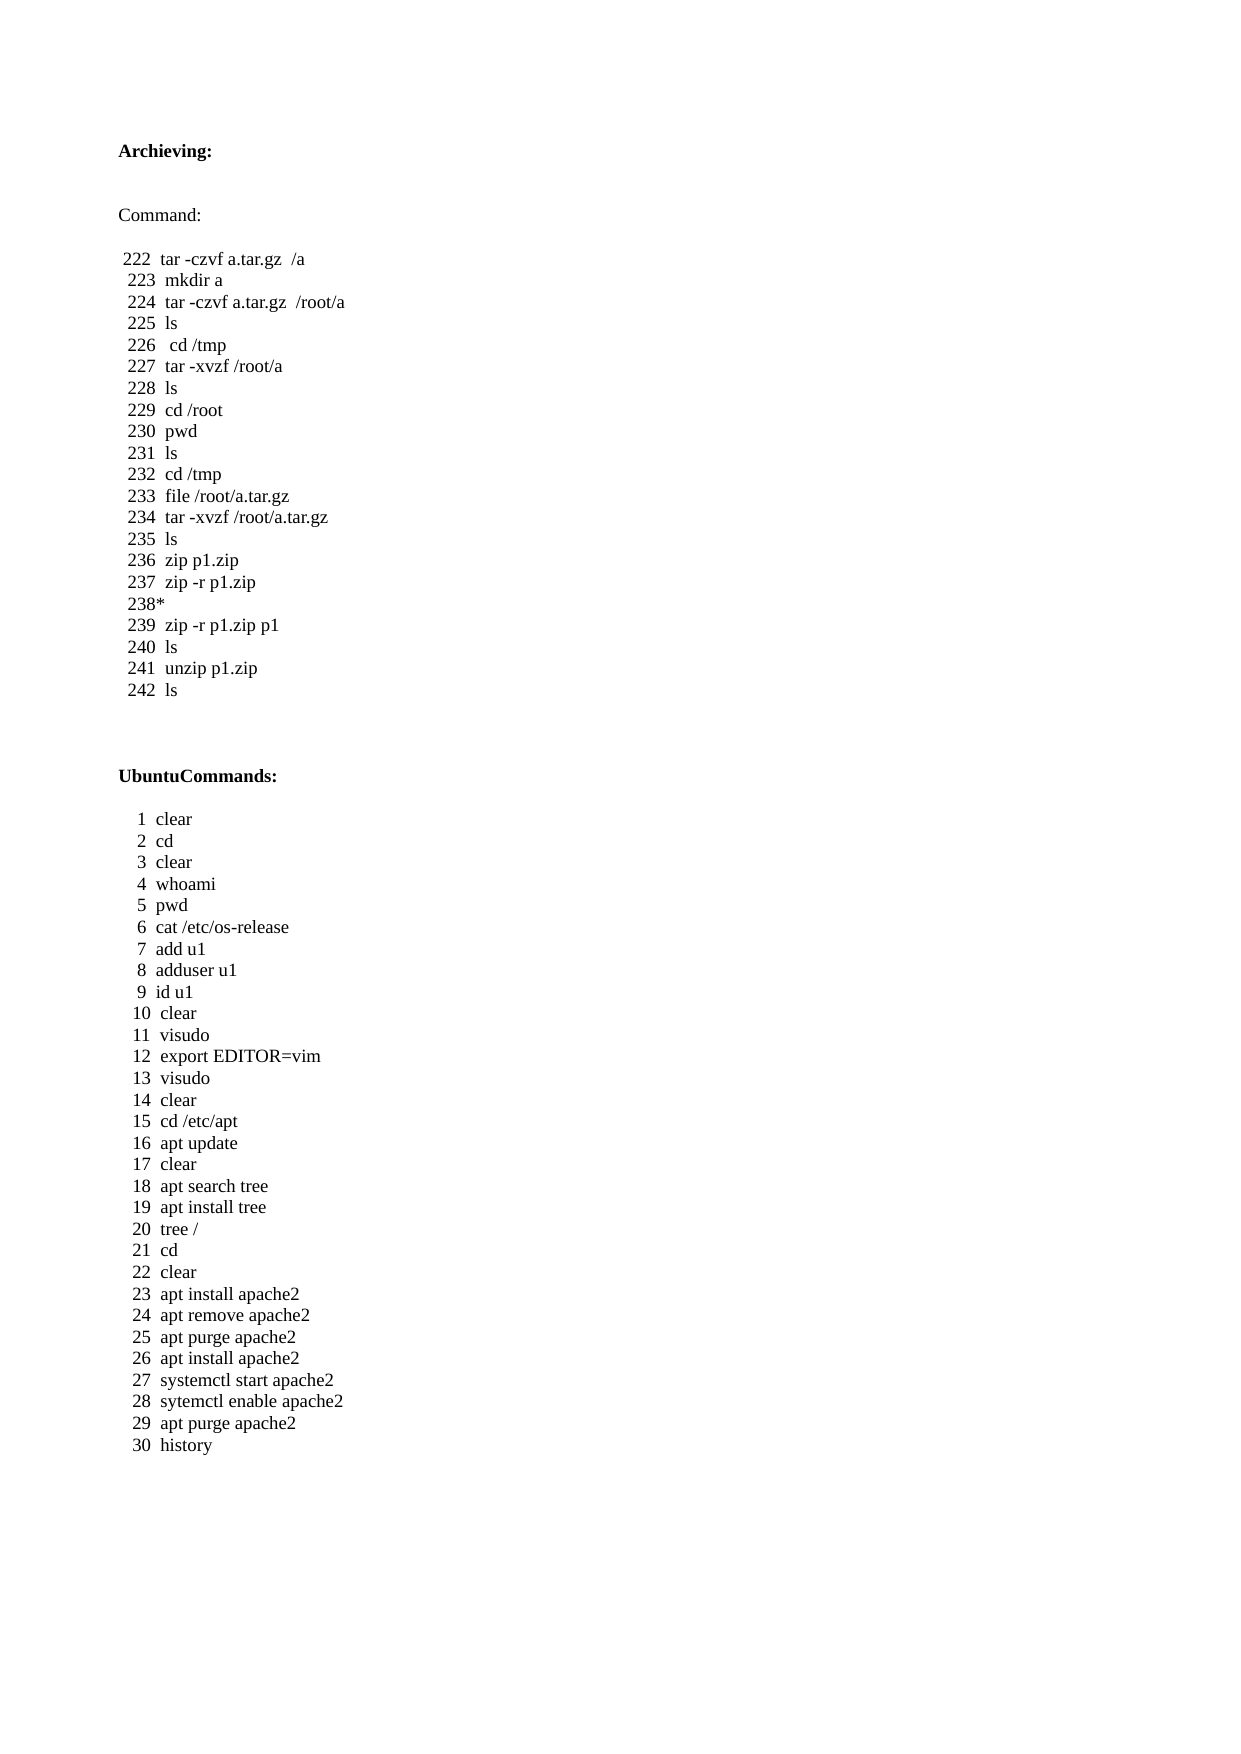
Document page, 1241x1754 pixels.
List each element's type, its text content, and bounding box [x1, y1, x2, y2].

text 19 apt install tree [118, 1196, 1122, 1218]
text 22 clear [118, 1261, 1122, 1282]
text 240 ls [118, 636, 1122, 657]
text 20 tree / [118, 1218, 1122, 1239]
text 232 cd /tmp [118, 463, 1122, 485]
text Archieving: [118, 140, 1122, 161]
text 9 id u1 [118, 981, 1122, 1002]
text 12 export EDITOR=vim [118, 1045, 1122, 1067]
text 225 ls [118, 312, 1122, 334]
text 27 systemctl start apache2 [118, 1369, 1122, 1390]
text 230 pwd [118, 420, 1122, 442]
text 239 zip -r p1.zip p1 [118, 614, 1122, 636]
text Command: [118, 204, 1122, 226]
text 15 cd /etc/apt [118, 1110, 1122, 1132]
text 236 zip p1.zip [118, 549, 1122, 571]
text 227 tar -xvzf /root/a [118, 355, 1122, 377]
text 4 whoami [118, 873, 1122, 894]
text UbuntuCommands: [118, 765, 1122, 787]
text 2 cd [118, 830, 1122, 851]
text 226 cd /tmp [118, 334, 1122, 355]
text 237 zip -r p1.zip [118, 571, 1122, 592]
text 13 visudo [118, 1067, 1122, 1088]
text 7 add u1 [118, 937, 1122, 959]
text 224 tar -czvf a.tar.gz /root/a [118, 291, 1122, 312]
text 233 file /root/a.tar.gz [118, 485, 1122, 506]
text 241 unzip p1.zip [118, 657, 1122, 679]
text 23 apt install apache2 [118, 1282, 1122, 1304]
text 231 ls [118, 442, 1122, 463]
text 238* [118, 592, 1122, 614]
text 223 mkdir a [118, 269, 1122, 291]
text 234 tar -xvzf /root/a.tar.gz [118, 506, 1122, 528]
text 24 apt remove apache2 [118, 1304, 1122, 1326]
text 8 adduser u1 [118, 959, 1122, 981]
text 5 pwd [118, 894, 1122, 916]
text 30 history [118, 1433, 1122, 1455]
text 21 cd [118, 1239, 1122, 1261]
text 242 ls [118, 679, 1122, 700]
text 11 visudo [118, 1024, 1122, 1045]
text 1 clear [118, 808, 1122, 830]
text 235 ls [118, 528, 1122, 549]
text 6 cat /etc/os-release [118, 916, 1122, 937]
text 26 apt install apache2 [118, 1347, 1122, 1369]
text 10 clear [118, 1002, 1122, 1024]
text 14 clear [118, 1088, 1122, 1110]
text 17 clear [118, 1153, 1122, 1175]
text 18 apt search tree [118, 1175, 1122, 1196]
text 16 apt update [118, 1132, 1122, 1153]
text 222 tar -czvf a.tar.gz /a [118, 247, 1122, 269]
text 228 ls [118, 377, 1122, 398]
text 25 apt purge apache2 [118, 1326, 1122, 1347]
text 29 apt purge apache2 [118, 1412, 1122, 1433]
text 3 clear [118, 851, 1122, 873]
text 28 sytemctl enable apache2 [118, 1390, 1122, 1412]
text 229 cd /root [118, 398, 1122, 420]
